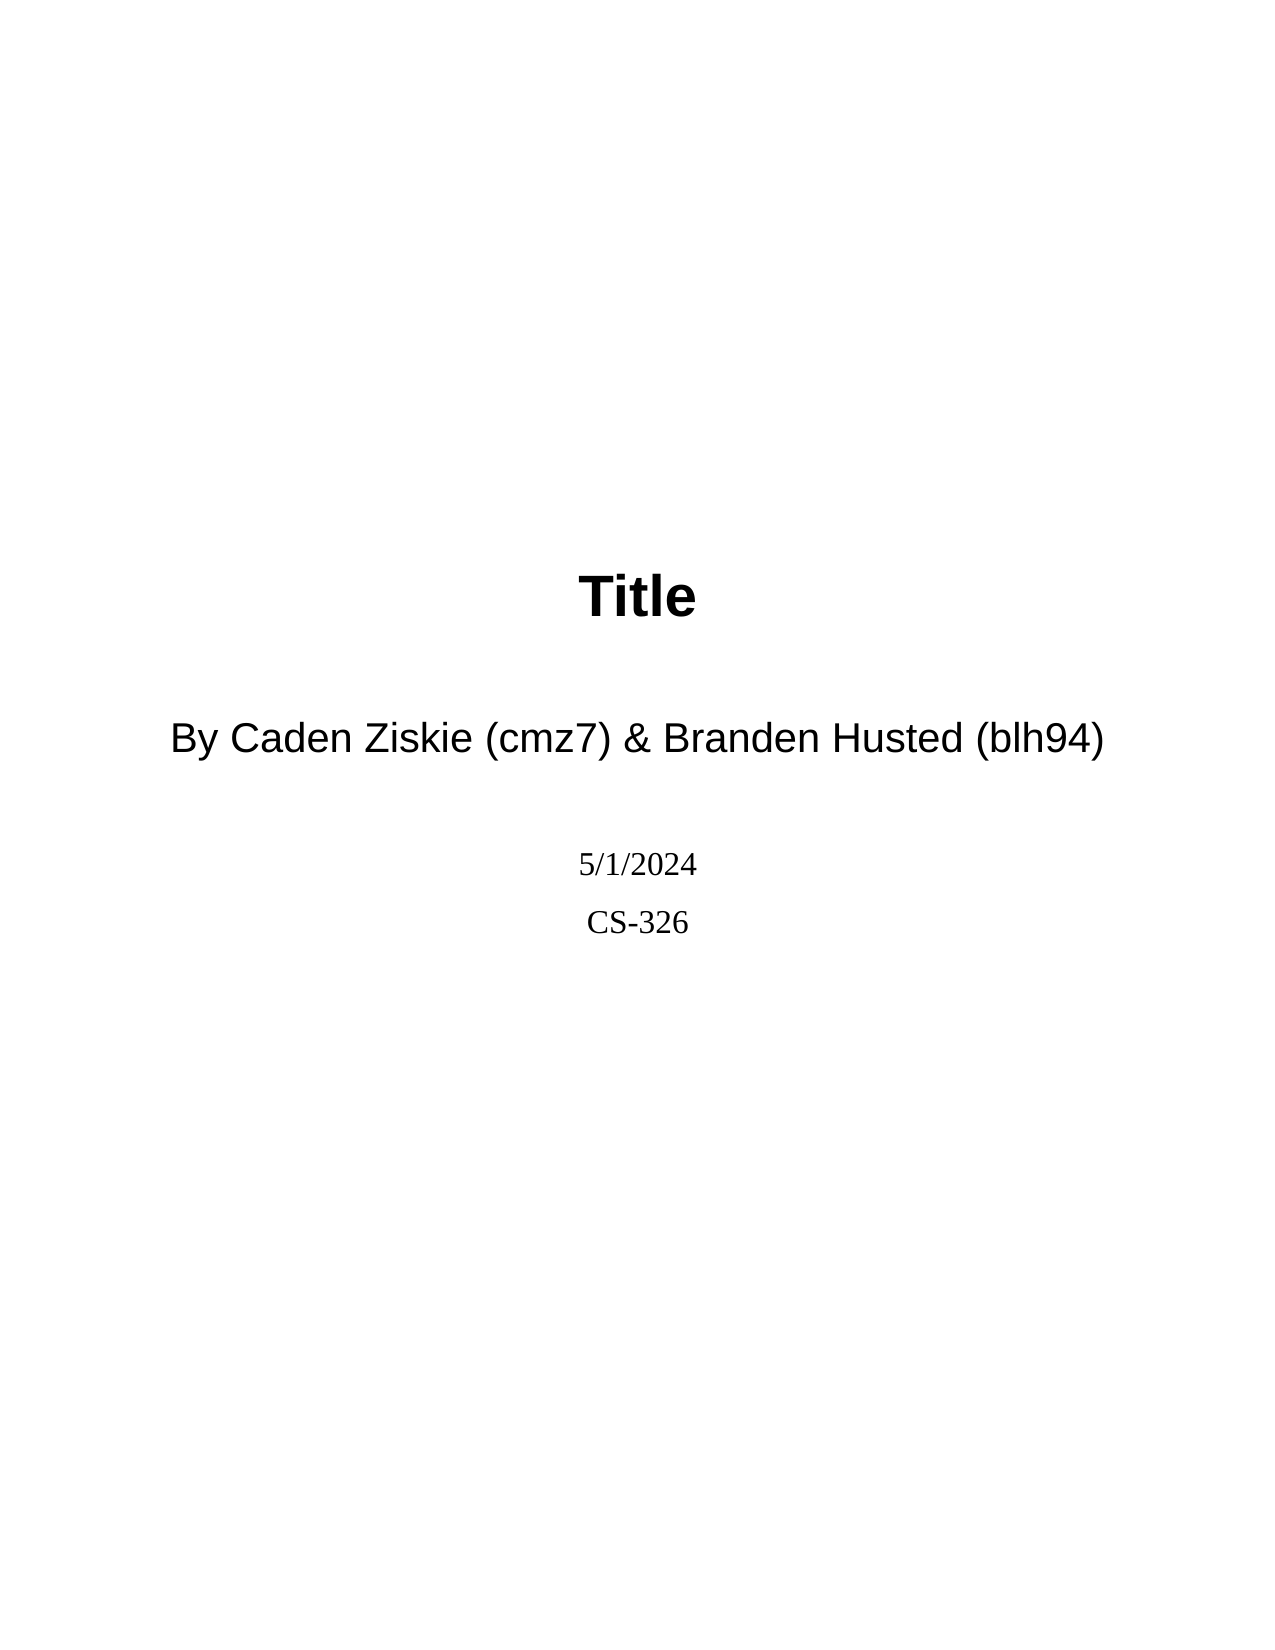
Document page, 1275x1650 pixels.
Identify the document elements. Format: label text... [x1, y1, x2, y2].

text 5/1/2024 [118, 844, 1157, 882]
text CS-326 [118, 902, 1157, 941]
title Title [118, 561, 1157, 628]
title By Caden Ziskie (cmz7) & Branden Husted (blh94) [118, 714, 1157, 762]
